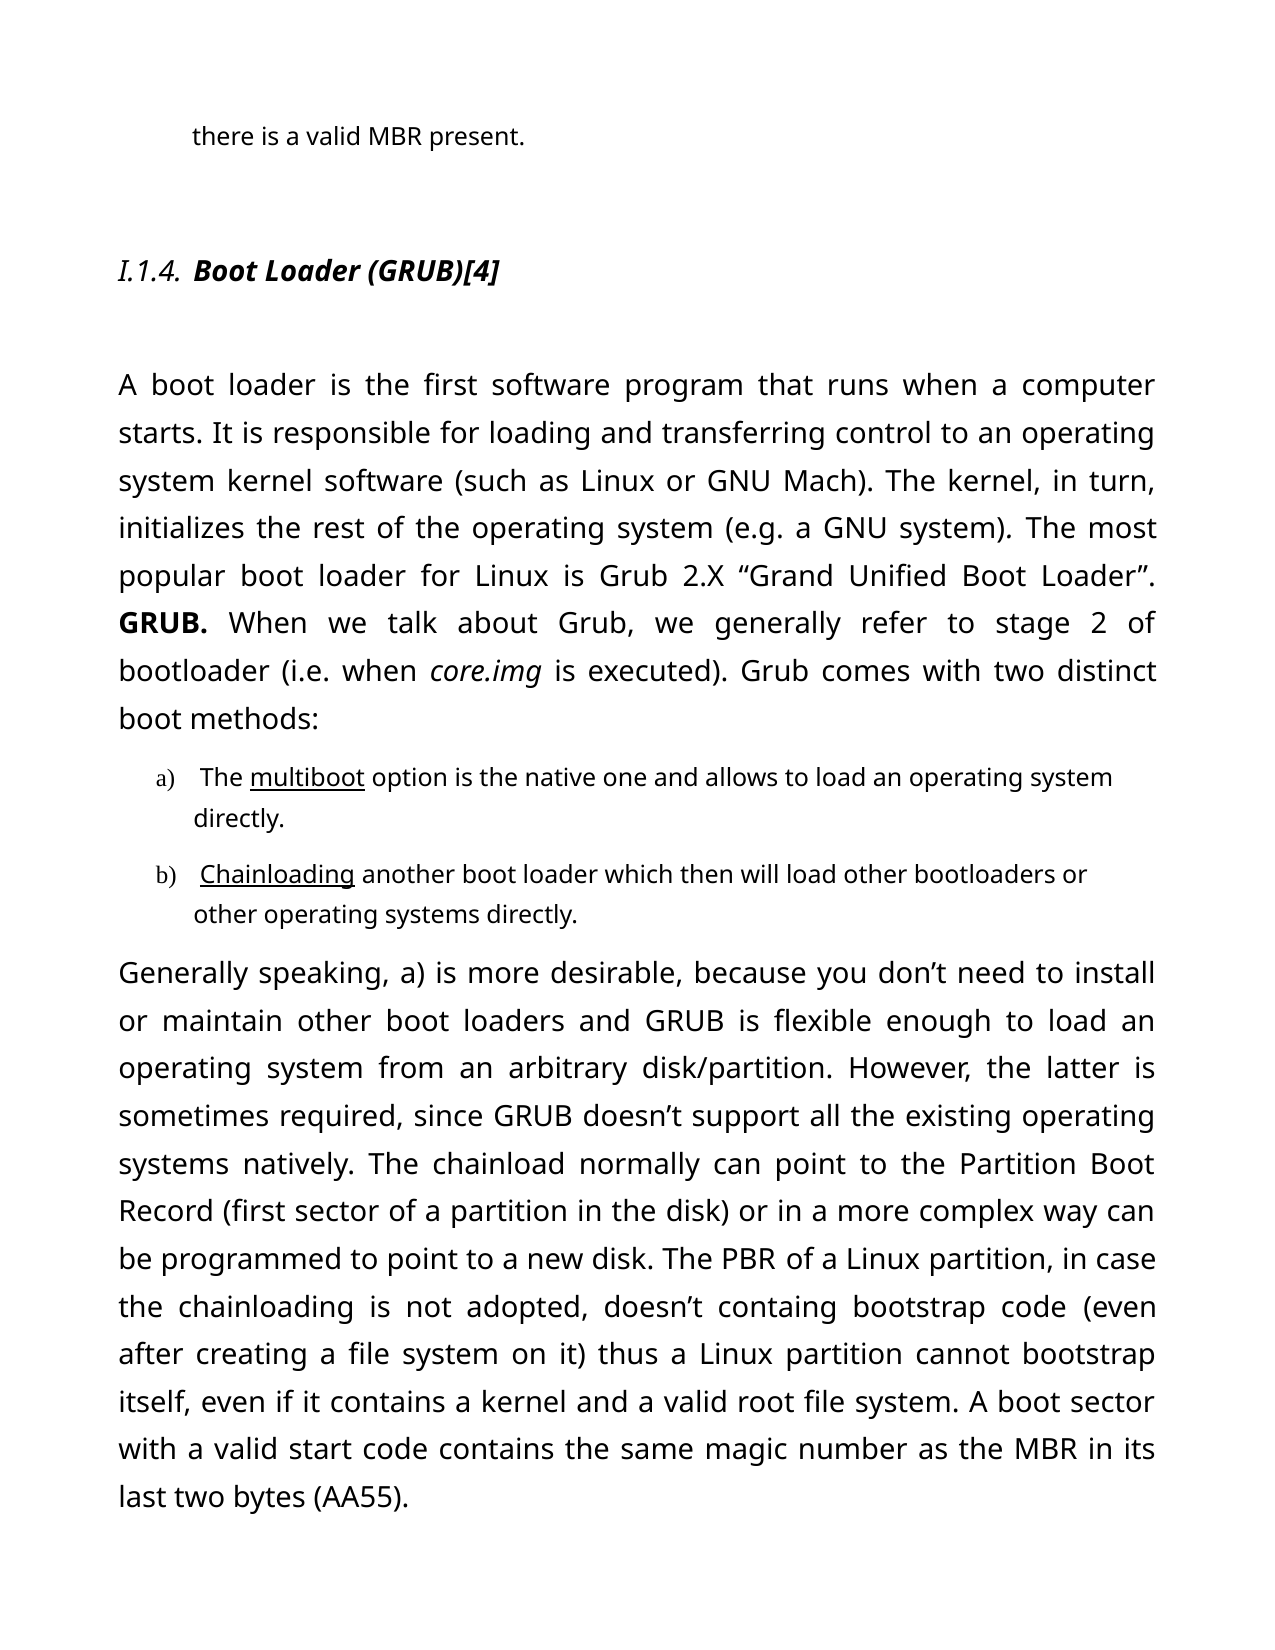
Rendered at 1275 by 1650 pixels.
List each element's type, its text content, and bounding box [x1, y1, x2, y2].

list The multiboot option is the native one and allows to load an operating system directly. [156, 760, 1157, 835]
list there is a valid MBR present. [162, 118, 1157, 152]
subtitle Boot Loader (GRUB)[4] [118, 250, 1157, 290]
text Generally speaking, a) is more desirable, because you don’t need to install or maintain other boot loaders and GRUB is flexible enough to load an operating system from an arbitrary disk/partition. However, the latter is sometimes required, since GRUB doesn’t support all the existing operating systems natively. The chainload normally can point to the Partition Boot Record (first sector of a partition in the disk) or in a more complex way can be programmed to point to a new disk. The PBR of a Linux partition, in case the chainloading is not adopted, doesn’t containg bootstrap code (even after creating a file system on it) thus a Linux partition cannot bootstrap itself, even if it contains a kernel and a valid root file system. A boot sector with a valid start code contains the same magic number as the MBR in its last two bytes (AA55). [118, 953, 1157, 1516]
list Chainloading another boot loader which then will load other bootloaders or other operating systems directly. [156, 856, 1157, 931]
text A boot loader is the first software program that runs when a computer starts. It is responsible for loading and transferring control to an operating system kernel software (such as Linux or GNU Mach). The kernel, in turn, initializes the rest of the operating system (e.g. a GNU system). The most popular boot loader for Linux is Grub 2.X “Grand Unified Boot Loader”. GRUB. When we talk about Grub, we generally refer to stage 2 of bootloader (i.e. when core.img is executed). Grub comes with two distinct boot methods: [118, 365, 1157, 738]
